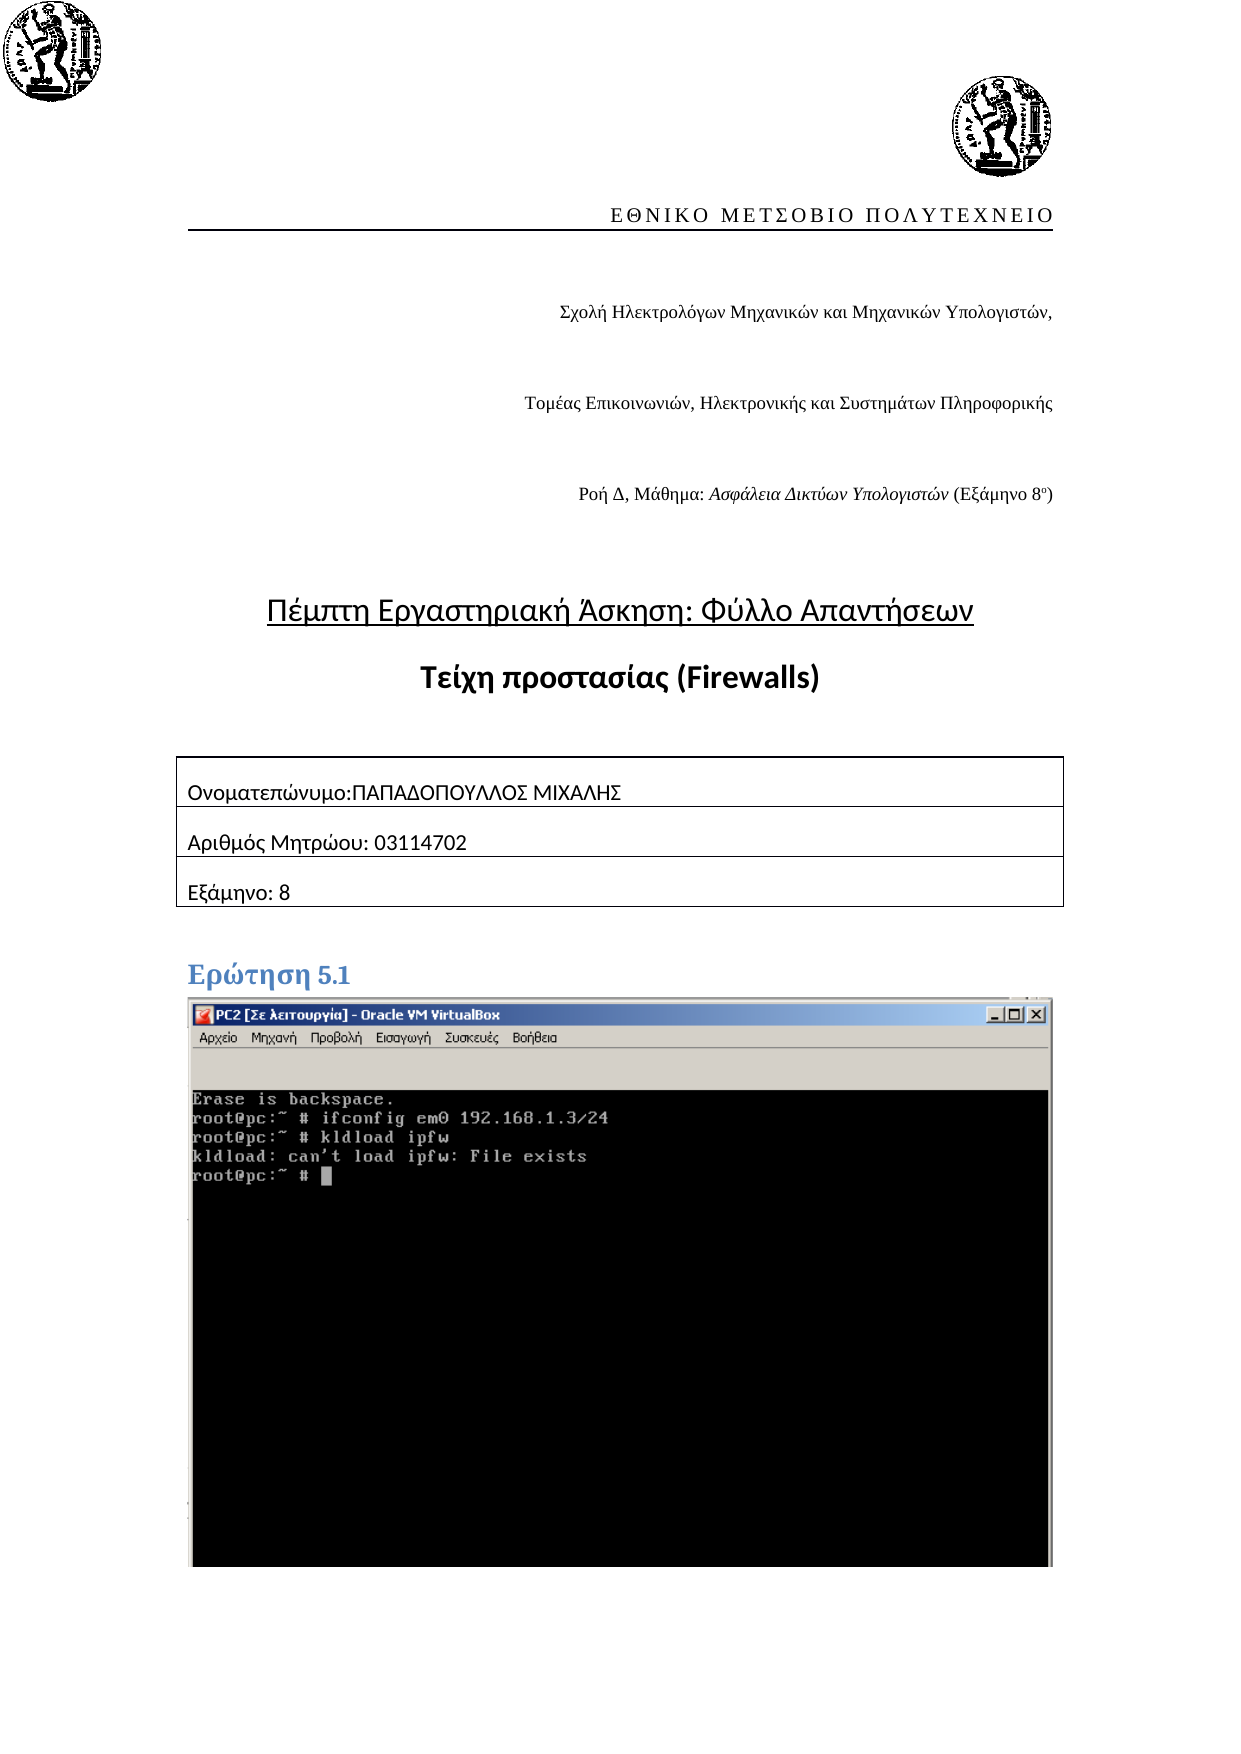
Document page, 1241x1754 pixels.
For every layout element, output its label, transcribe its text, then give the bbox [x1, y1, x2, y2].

text Πέμπτη Εργαστηριακή Άσκηση: Φύλλο Απαντήσεων [187, 589, 1053, 630]
picture [950, 75, 1053, 178]
table_header Ονοματεπώνυμο:ΠΑΠΑΔΟΠΟΥΛΛΟΣ ΜΙΧΑΛΗΣ [177, 758, 1063, 806]
table_cell Αριθμός Μητρώου: 03114702 [177, 807, 1063, 856]
text Τείχη προστασίας (Firewalls) [187, 657, 1053, 697]
subtitle Ερώτηση 5.1 [187, 960, 1053, 991]
picture [0, 0, 103, 103]
table_cell Εξάμηνο: 8 [177, 857, 1063, 906]
